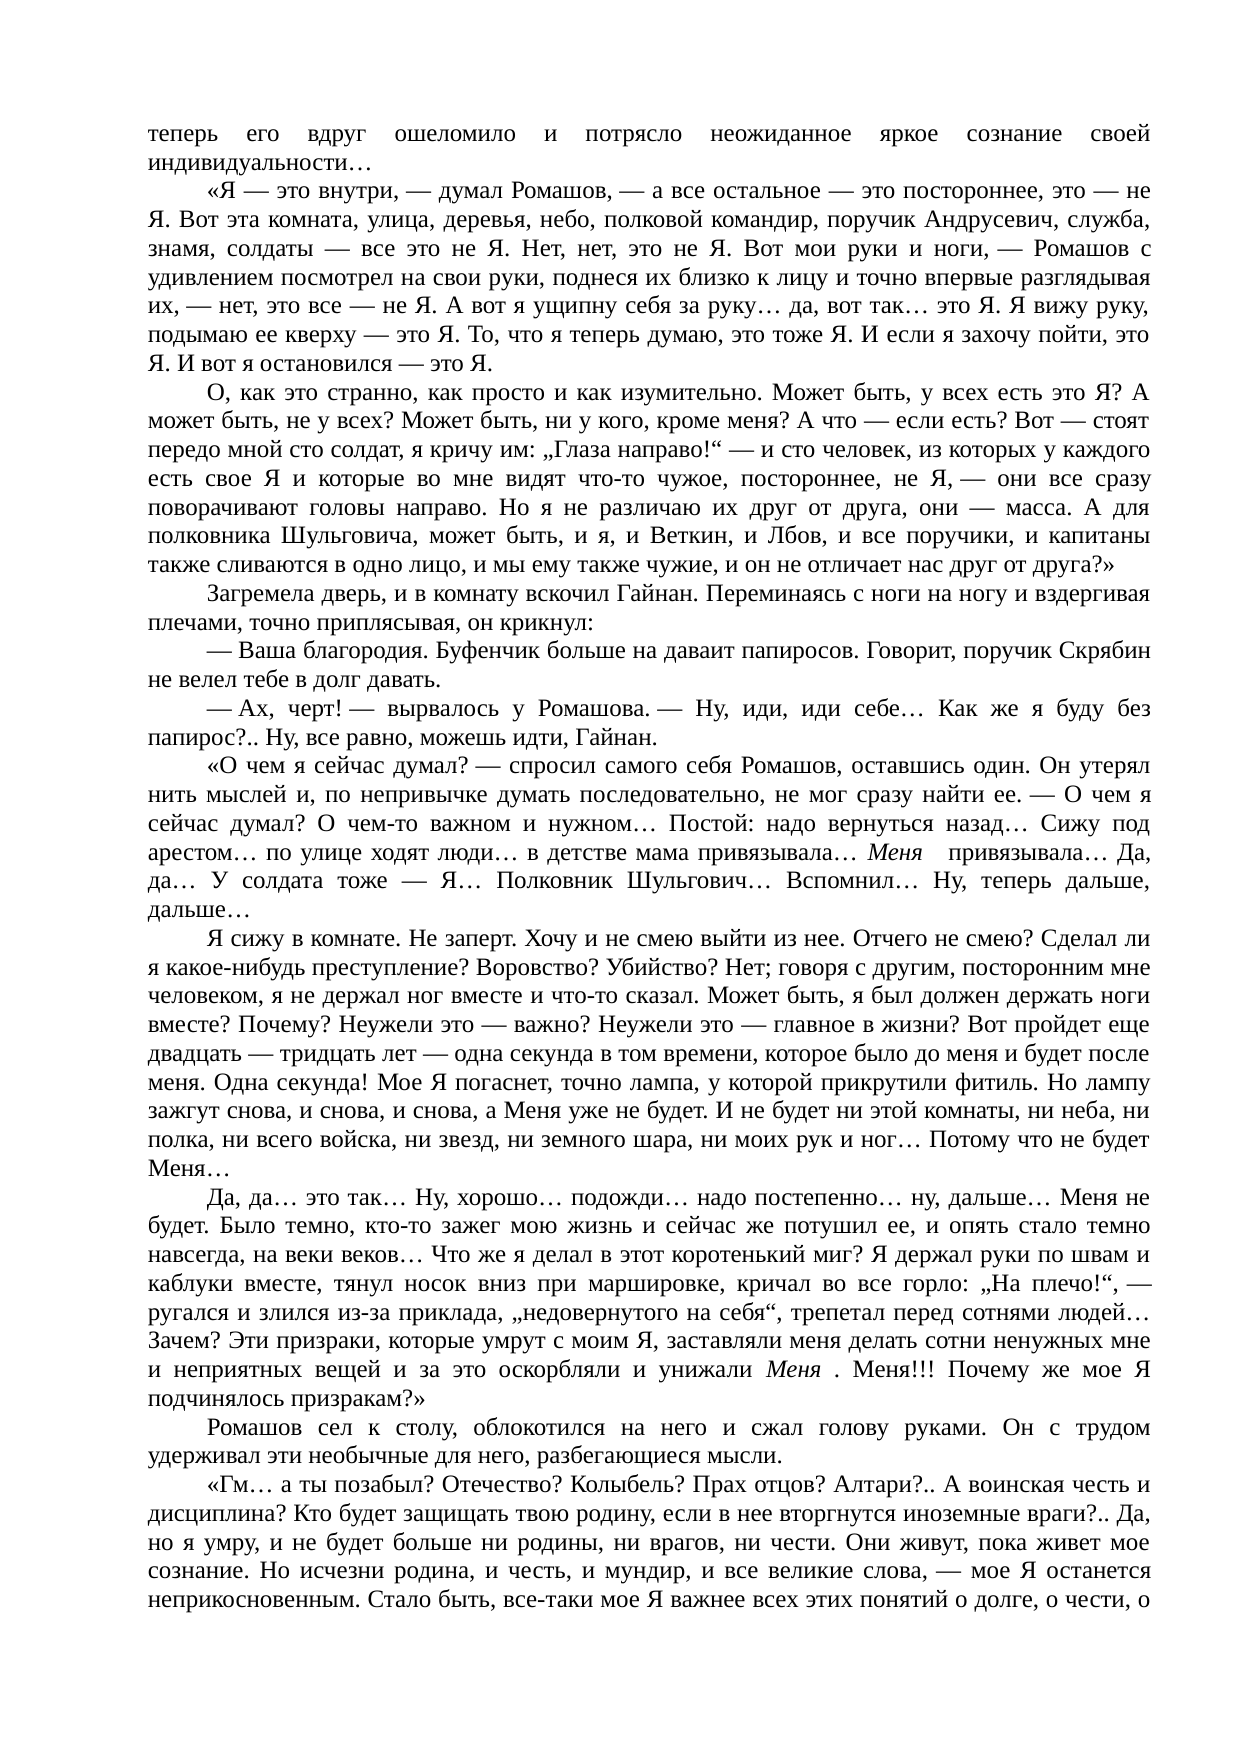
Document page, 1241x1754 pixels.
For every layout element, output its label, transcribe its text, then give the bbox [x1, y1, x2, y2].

text О, как это странно, как просто и как изумительно. Может быть, у всех есть это Я? А может быть, не у всех? Может быть, ни у кого, кроме меня? А что — если есть? Вот — стоят передо мной сто солдат, я кричу им: „Глаза направо!“ — и сто человек, из которых у каждого есть свое Я и которые во мне видят что-то чужое, постороннее, не Я, — они все сразу поворачивают головы направо. Но я не различаю их друг от друга, они — масса. А для полковника Шульговича, может быть, и я, и Веткин, и Лбов, и все поручики, и капитаны также сливаются в одно лицо, и мы ему также чужие, и он не отличает нас друг от друга?» [148, 377, 1152, 578]
text — Ваша благородия. Буфенчик больше на даваит папиросов. Говорит, поручик Скрябин не велел тебе в долг давать. [148, 636, 1152, 693]
text Я сижу в комнате. Не заперт. Хочу и не смею выйти из нее. Отчего не смею? Сделал ли я какое-нибудь преступление? Воровство? Убийство? Нет; говоря с другим, посторонним мне человеком, я не держал ног вместе и что-то сказал. Может быть, я был должен держать ноги вместе? Почему? Неужели это — важно? Неужели это — главное в жизни? Вот пройдет еще двадцать — тридцать лет — одна секунда в том времени, которое было до меня и будет после меня. Одна секунда! Мое Я погаснет, точно лампа, у которой прикрутили фитиль. Но лампу зажгут снова, и снова, и снова, а Меня уже не будет. И не будет ни этой комнаты, ни неба, ни полка, ни всего войска, ни звезд, ни земного шара, ни моих рук и ног… Потому что не будет Меня… [148, 923, 1152, 1182]
text теперь его вдруг ошеломило и потрясло неожиданное яркое сознание своей индивидуальности… [148, 118, 1152, 176]
text «Гм… а ты позабыл? Отечество? Колыбель? Прах отцов? Алтари?.. А воинская честь и дисциплина? Кто будет защищать твою родину, если в нее вторгнутся иноземные враги?.. Да, но я умру, и не будет больше ни родины, ни врагов, ни чести. Они живут, пока живет мое сознание. Но исчезни родина, и честь, и мундир, и все великие слова, — мое Я останется неприкосновенным. Стало быть, все-таки мое Я важнее всех этих понятий о долге, о чести, о [148, 1469, 1152, 1613]
text Да, да… это так… Ну, хорошо… подожди… надо постепенно… ну, дальше… Меня не будет. Было темно, кто-то зажег мою жизнь и сейчас же потушил ее, и опять стало темно навсегда, на веки веков… Что же я делал в этот коротенький миг? Я держал руки по швам и каблуки вместе, тянул носок вниз при маршировке, кричал во все горло: „На плечо!“, — ругался и злился из-за приклада, „недовернутого на себя“, трепетал перед сотнями людей… Зачем? Эти призраки, которые умрут с моим Я, заставляли меня делать сотни ненужных мне и неприятных вещей и за это оскорбляли и унижали Меня . Меня!!! Почему же мое Я подчинялось призракам?» [148, 1182, 1152, 1412]
text Ромашов сел к столу, облокотился на него и сжал голову руками. Он с трудом удерживал эти необычные для него, разбегающиеся мысли. [148, 1412, 1152, 1469]
text — Ах, черт! — вырвалось у Ромашова. — Ну, иди, иди себе… Как же я буду без папирос?.. Ну, все равно, можешь идти, Гайнан. [148, 693, 1152, 751]
text «О чем я сейчас думал? — спросил самого себя Ромашов, оставшись один. Он утерял нить мыслей и, по непривычке думать последовательно, не мог сразу найти ее. — О чем я сейчас думал? О чем-то важном и нужном… Постой: надо вернуться назад… Сижу под арестом… по улице ходят люди… в детстве мама привязывала… Меня привязывала… Да, да… У солдата тоже — Я… Полковник Шульгович… Вспомнил… Ну, теперь дальше, дальше… [148, 751, 1152, 923]
text «Я — это внутри, — думал Ромашов, — а все остальное — это постороннее, это — не Я. Вот эта комната, улица, деревья, небо, полковой командир, поручик Андрусевич, служба, знамя, солдаты — все это не Я. Нет, нет, это не Я. Вот мои руки и ноги, — Ромашов с удивлением посмотрел на свои руки, поднеся их близко к лицу и точно впервые разглядывая их, — нет, это все — не Я. А вот я ущипну себя за руку… да, вот так… это Я. Я вижу руку, подымаю ее кверху — это Я. То, что я теперь думаю, это тоже Я. И если я захочу пойти, это Я. И вот я остановился — это Я. [148, 176, 1152, 377]
text Загремела дверь, и в комнату вскочил Гайнан. Переминаясь с ноги на ногу и вздергивая плечами, точно приплясывая, он крикнул: [148, 578, 1152, 636]
